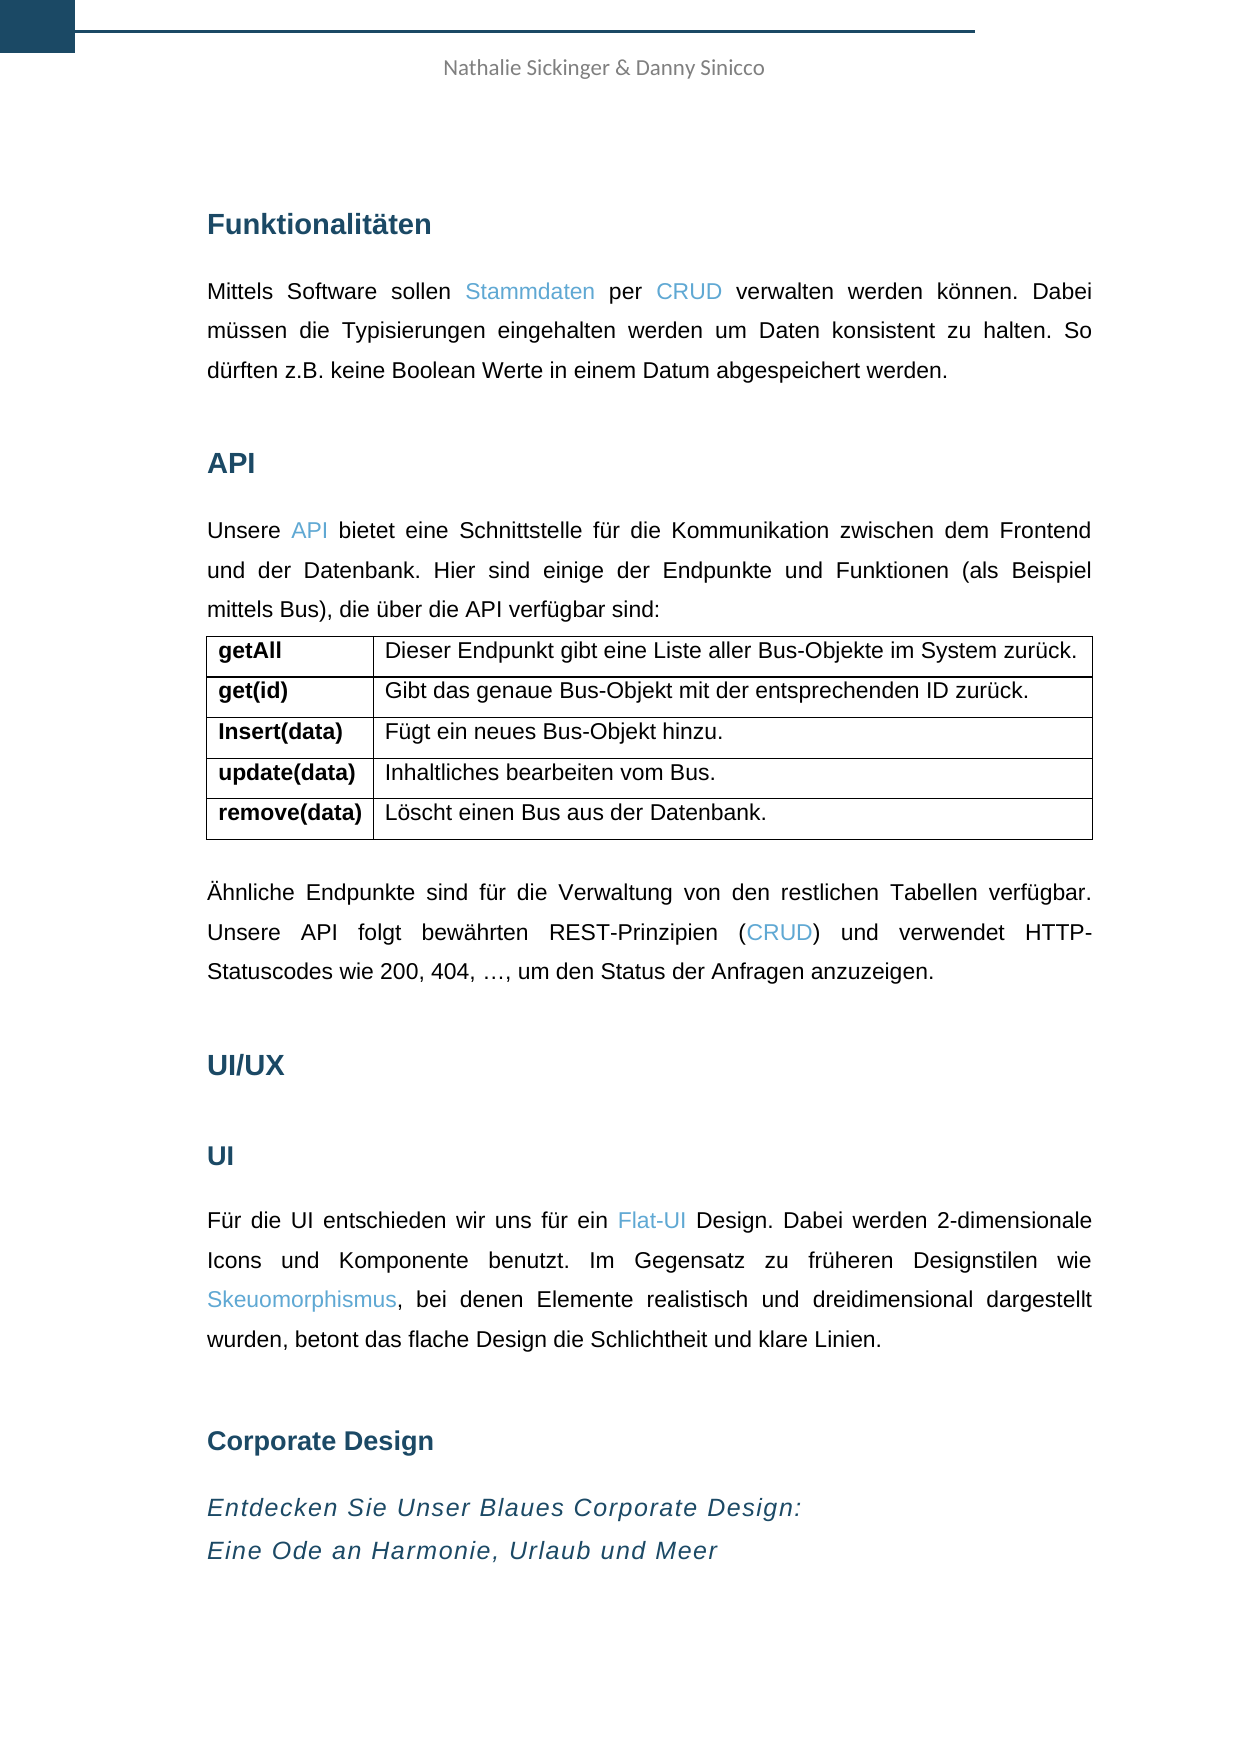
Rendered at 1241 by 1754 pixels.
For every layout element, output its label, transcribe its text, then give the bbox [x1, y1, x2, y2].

table_cell Insert(data) [207, 718, 373, 757]
text Mittels Software sollen Stammdaten per CRUD verwalten werden können. Dabei müssen die Typisierungen eingehalten werden um Daten konsistent zu halten. So dürften z.B. keine Boolean Werte in einem Datum abgespeichert werden. [207, 278, 1092, 383]
table_cell Löscht einen Bus aus der Datenbank. [374, 799, 1092, 838]
table_cell Fügt ein neues Bus-Objekt hinzu. [374, 718, 1092, 757]
subtitle Corporate Design [207, 1425, 1092, 1457]
table_cell get(id) [207, 678, 373, 717]
text Entdecken Sie Unser Blaues Corporate Design: [207, 1493, 1092, 1522]
subtitle API [207, 446, 1092, 480]
table_cell Gibt das genaue Bus-Objekt mit der entsprechenden ID zurück. [374, 678, 1092, 717]
table_header Dieser Endpunkt gibt eine Liste aller Bus-Objekte im System zurück. [374, 637, 1092, 676]
subtitle UI/UX [207, 1047, 1092, 1081]
text Unsere API bietet eine Schnittstelle für die Kommunikation zwischen dem Frontend und der Datenbank. Hier sind einige der Endpunkte und Funktionen (als Beispiel mittels Bus), die über die API verfügbar sind: [207, 517, 1092, 623]
table_cell update(data) [207, 759, 373, 798]
subtitle UI [207, 1139, 1092, 1171]
table_cell Inhaltliches bearbeiten vom Bus. [374, 759, 1092, 798]
text Eine Ode an Harmonie, Urlaub und Meer [207, 1536, 1092, 1565]
text Für die UI entschieden wir uns für ein Flat-UI Design. Dabei werden 2-dimensionale Icons und Komponente benutzt. Im Gegensatz zu früheren Designstilen wie Skeuomorphismus, bei denen Elemente realistisch und dreidimensional dargestellt wurden, betont das flache Design die Schlichtheit und klare Linien. [207, 1207, 1092, 1352]
text Ähnliche Endpunkte sind für die Verwaltung von den restlichen Tabellen verfügbar. Unsere API folgt bewährten REST-Prinzipien (CRUD) und verwendet HTTP-Statuscodes wie 200, 404, …, um den Status der Anfragen anzuzeigen. [207, 879, 1092, 984]
subtitle Funktionalitäten [207, 207, 1092, 240]
table_cell remove(data) [207, 799, 373, 838]
table_header getAll [207, 637, 373, 676]
